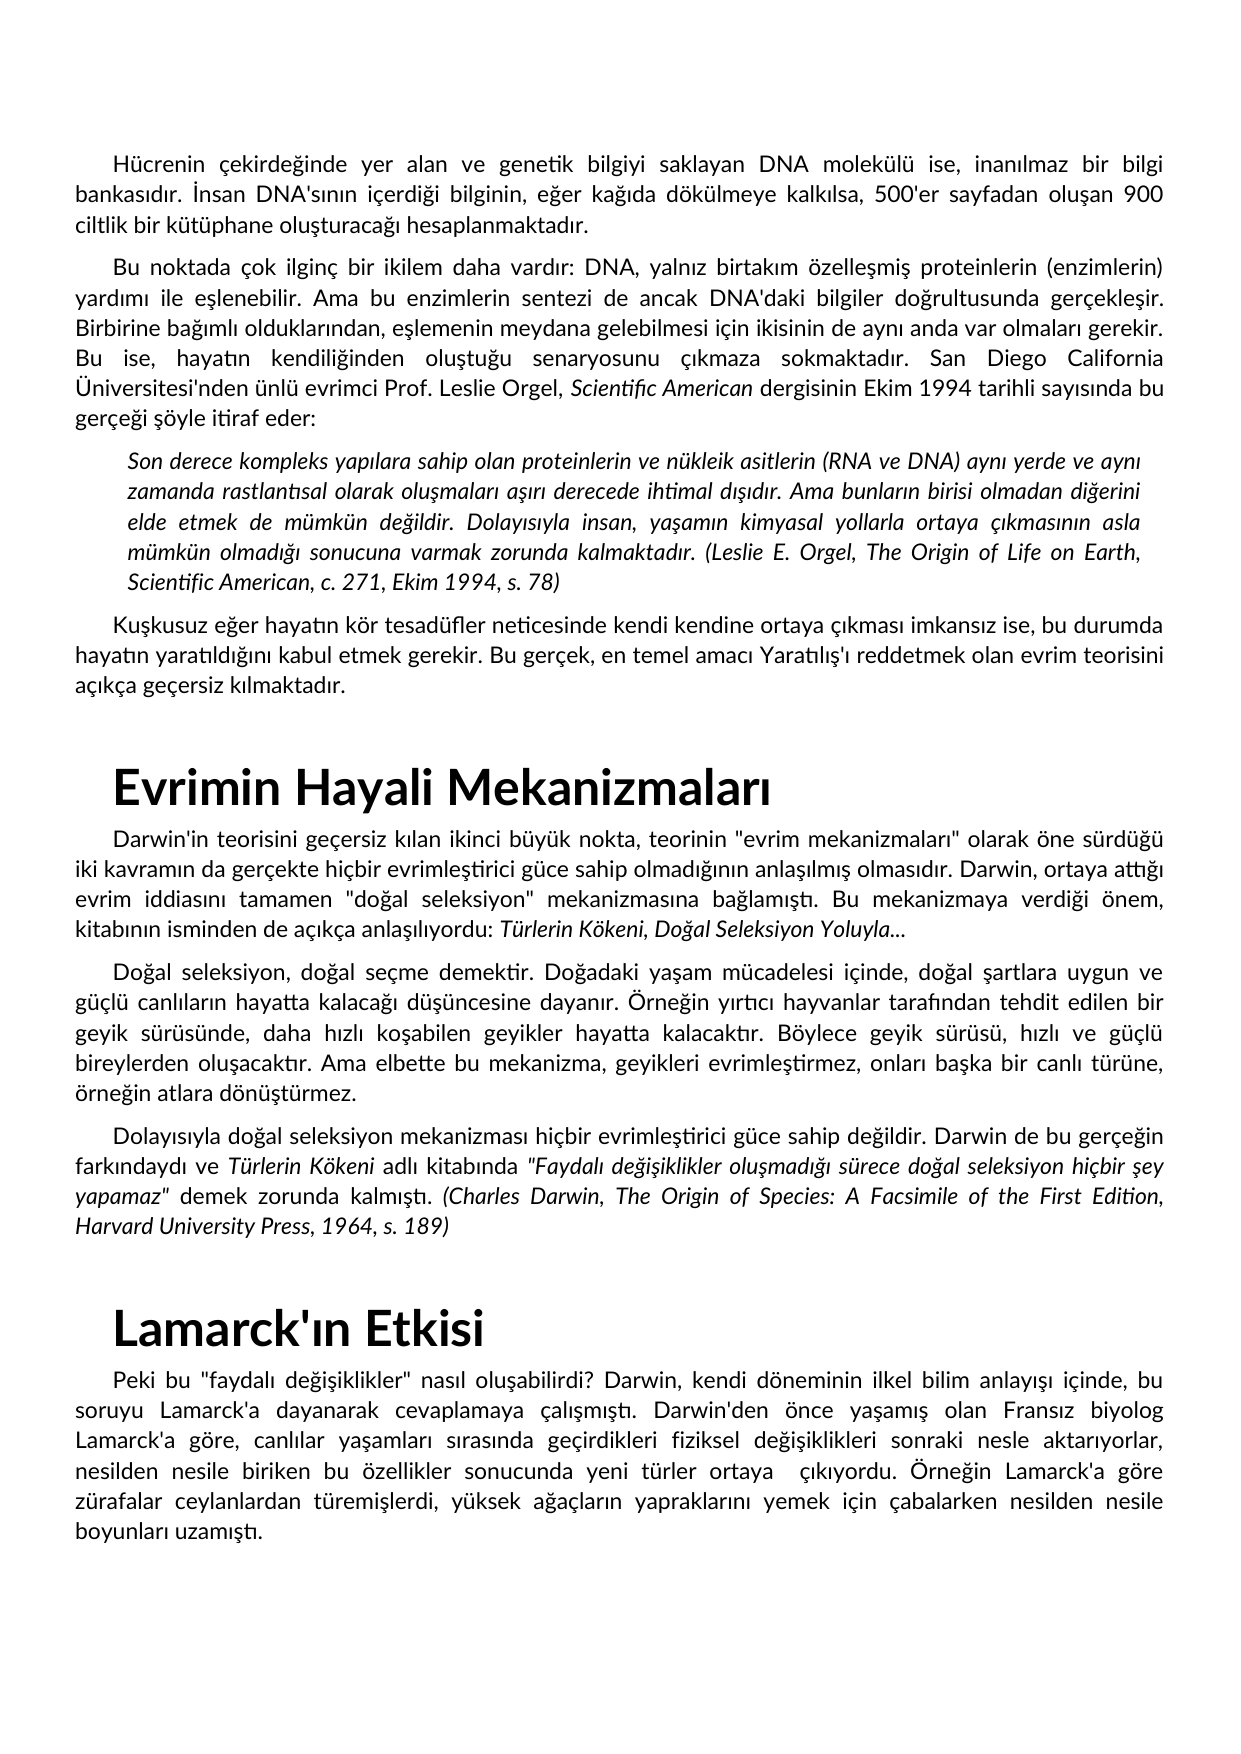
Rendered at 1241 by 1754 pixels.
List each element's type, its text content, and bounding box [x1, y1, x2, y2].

text Peki bu "faydalı değişiklikler" nasıl oluşabilirdi? Darwin, kendi döneminin ilkel bilim anlayışı içinde, bu soruyu Lamarck'a dayanarak cevaplamaya çalışmıştı. Darwin'den önce yaşamış olan Fransız biyolog Lamarck'a göre, canlılar yaşamları sırasında geçirdikleri fiziksel değişiklikleri sonraki nesle aktarıyorlar, nesilden nesile biriken bu özellikler sonucunda yeni türler ortaya çıkıyordu. Örneğin Lamarck'a göre zürafalar ceylanlardan türemişlerdi, yüksek ağaçların yapraklarını yemek için çabalarken nesilden nesile boyunları uzamıştı. [75, 1366, 1165, 1544]
text Bu noktada çok ilginç bir ikilem daha vardır: DNA, yalnız birtakım özelleşmiş proteinlerin (enzimlerin) yardımı ile eşlenebilir. Ama bu enzimlerin sentezi de ancak DNA'daki bilgiler doğrultusunda gerçekleşir. Birbirine bağımlı olduklarından, eşlemenin meydana gelebilmesi için ikisinin de aynı anda var olmaları gerekir. Bu ise, hayatın kendiliğinden oluştuğu senaryosunu çıkmaza sokmaktadır. San Diego California Üniversitesi'nden ünlü evrimci Prof. Leslie Orgel, Scientific American dergisinin Ekim 1994 tarihli sayısında bu gerçeği şöyle itiraf eder: [75, 253, 1165, 432]
text Son derece kompleks yapılara sahip olan proteinlerin ve nükleik asitlerin (RNA ve DNA) aynı yerde ve aynı zamanda rastlantısal olarak oluşmaları aşırı derecede ihtimal dışıdır. Ama bunların birisi olmadan diğerini elde etmek de mümkün değildir. Dolayısıyla insan, yaşamın kimyasal yollarla ortaya çıkmasının asla mümkün olmadığı sonucuna varmak zorunda kalmaktadır. (Leslie E. Orgel, The Origin of Life on Earth, Scientific American, c. 271, Ekim 1994, s. 78) [127, 447, 1143, 595]
text Dolayısıyla doğal seleksiyon mekanizması hiçbir evrimleştirici güce sahip değildir. Darwin de bu gerçeğin farkındaydı ve Türlerin Kökeni adlı kitabında "Faydalı değişiklikler oluşmadığı sürece doğal seleksiyon hiçbir şey yapamaz" demek zorunda kalmıştı. (Charles Darwin, The Origin of Species: A Facsimile of the First Edition, Harvard University Press, 1964, s. 189) [75, 1121, 1165, 1239]
text Hücrenin çekirdeğinde yer alan ve genetik bilgiyi saklayan DNA molekülü ise, inanılmaz bir bilgi bankasıdır. İnsan DNA'sının içerdiği bilginin, eğer kağıda dökülmeye kalkılsa, 500'er sayfadan oluşan 900 ciltlik bir kütüphane oluşturacağı hesaplanmaktadır. [75, 150, 1165, 238]
text Doğal seleksiyon, doğal seçme demektir. Doğadaki yaşam mücadelesi içinde, doğal şartlara uygun ve güçlü canlıların hayatta kalacağı düşüncesine dayanır. Örneğin yırtıcı hayvanlar tarafından tehdit edilen bir geyik sürüsünde, daha hızlı koşabilen geyikler hayatta kalacaktır. Böylece geyik sürüsü, hızlı ve güçlü bireylerden oluşacaktır. Ama elbette bu mekanizma, geyikleri evrimleştirmez, onları başka bir canlı türüne, örneğin atlara dönüştürmez. [75, 958, 1165, 1106]
subtitle Lamarck'ın Etkisi [112, 1297, 1165, 1357]
text Kuşkusuz eğer hayatın kör tesadüfler neticesinde kendi kendine ortaya çıkması imkansız ise, bu durumda hayatın yaratıldığını kabul etmek gerekir. Bu gerçek, en temel amacı Yaratılış'ı reddetmek olan evrim teorisini açıkça geçersiz kılmaktadır. [75, 610, 1165, 698]
text Darwin'in teorisini geçersiz kılan ikinci büyük nokta, teorinin "evrim mekanizmaları" olarak öne sürdüğü iki kavramın da gerçekte hiçbir evrimleştirici güce sahip olmadığının anlaşılmış olmasıdır. Darwin, ortaya attığı evrim iddiasını tamamen "doğal seleksiyon" mekanizmasına bağlamıştı. Bu mekanizmaya verdiği önem, kitabının isminden de açıkça anlaşılıyordu: Türlerin Kökeni, Doğal Seleksiyon Yoluyla... [75, 824, 1165, 943]
subtitle Evrimin Hayali Mekanizmaları [112, 756, 1165, 816]
